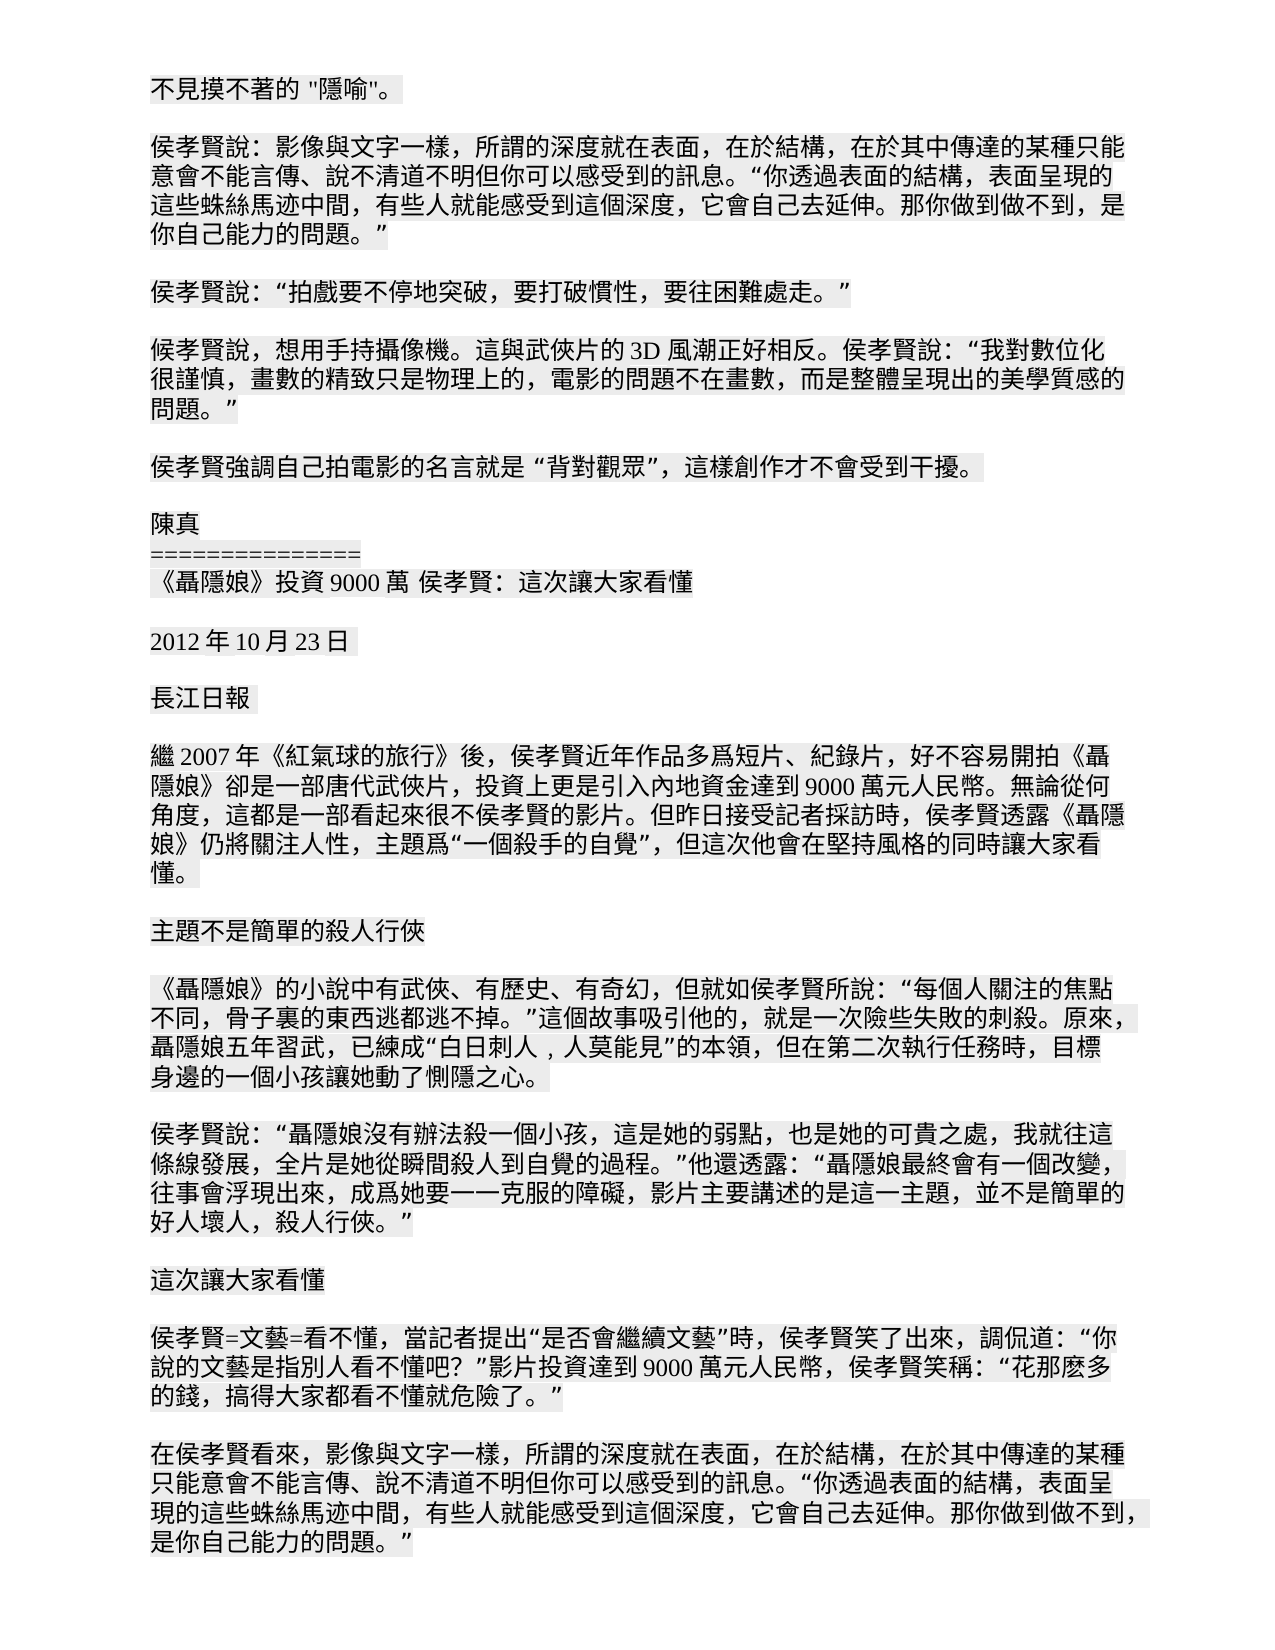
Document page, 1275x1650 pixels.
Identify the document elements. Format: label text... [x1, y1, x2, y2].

text 每個人表面言行的背後，有個隱喻，從中散發某種味道，決定了一個人究竟 "是" 什麼。維根斯坦說，不同隱喻之間的差異之巨大，往往超乎想像。 "說"，不重要，"做"，其實也不是很重要，"是"，才是生命的根本。一頭病獅，終究 "是" 一頭獅，牠只是病了老了，就算死了，也仍然是一頭獅；但一隻活力旺盛的貓，卻不會因為活力旺盛而變成獅。生命具有這樣一種氣味與屬性，各自有不同的天性與覓食方式。 這年頭，與其說豺狼當道，不如說蟑螂亂飛也許更貼近現實一些。小學時，曾有同學在我書桌裏放一隻死蟑螂，我嚇得奪門而出，不只衝出教室，而且還一路衝出學校大門，直到老師親自前來接駕，再三保證蟑螂已移除，我才願意回到課堂。只要有蟑螂在的地方我都不敢去，蟑螂實在很可怕，但牠畢竟是蟑螂。打蟑螂不是我們的工作。 一個黨外時的好朋友也是同學，來電感嘆台灣政治三十年來不但原地踏步，甚至開倒車；人渣當道，暴民橫行。他說，奮鬥三十年，難道只能眼睜睜看著一切努力白費？我只能勸他在30後面最少要再加一個0。我說，就連知識以及很多概念的成就與改變，也往往需要千百年光陰。 面對失敗與挫折，痛苦與冤屈確實非常難以忍受，但仍然還是杜斯妥也夫斯基那句老話：我只擔心我配不上我的痛苦。(我甚至擔心我究竟配不配得上我的話語？) 依稀記得達賴講過這樣的話，他說，有個人，為了某種信仰，承受許多痛苦；當他痛苦到幾乎無法忍受時就很想放棄，但他總是鼓勵自己說：我們平常為了溫飽，為了肉體的存活，不惜承受種種艱辛折磨；如今，為了更加艱鉅且重要的精神價值與信念，為了靈魂，難道不值得付出更大的痛苦代價？ 我不光是在講政治，而是講生活與生命的一切。我心裏始終有個天平，我知道，我若想要撐起另一頭珍貴事物的沉重，我就得跟它至少有著一樣的重量。你當然也可以挑一些輕薄之物，輕鬆又寫意，但什麼樣的物種，自然就會做出什麼樣的選擇；麻雀做麻雀該做的事，老鷹自然也有屬於老鷹的一份天命。對此我不曾見過一個例外。 人當然不可能永遠不疲憊不心寒不懷疑，但天平兩頭的 "匹配"，卻宛若數學定理般，無可置疑；困難之處在於你有沒有勇氣去挑起這份重量。 維根斯坦說，"思想" 這東西，你可以給他一個價碼，有些很廉價，有些很珍貴；他說，你想得到它，就得付出代價。這個代價是什麼呢？維根斯坦說，就是勇氣；你有多少勇氣，決定了你的思想有多少價值。 這年代，輕薄當道，猥瑣為王，諸如像維根斯坦這類 "沉重" 思維，大概已經跟不上時代，聽起來也許很迂腐，但相信它的人自然就會信。你 "是" 什麼，自然就會相信什麼不信什麼。我始終相信：今天，如果我們想要的東西卻還要不到，依舊難產，原地踏步，也許除了天意之外，那是因為我們的努力，我們的為人，都還不夠深沉厚重。 當然，我不是在講政治。台灣人很愛講政治，我也挺無奈。台灣人好像很 "關心" 別人在想什麼。侯孝賢說，他拍電影的祕訣是 "背對觀眾"，忘了觀眾的存在。在我看來，何止拍電影，凡事都一樣，你只要想你自己就好了，不用考慮觀眾。把自己想清楚了，其實也就等於想清楚了這個世界。 政治其實也一樣，想你自己就好，不用管觀眾怎麼想。再怎麼說，我們總不能老想著蟑螂吧，除非你想把自己和蟑螂擺在天平的兩端進行比賽。 我看底下侯孝賢一些話挺有道理，心有戚戚。我想我能懂得他背後的那個說不清講不明看不見摸不著的 "隱喻"。 侯孝賢說：影像與文字一樣，所謂的深度就在表面，在於結構，在於其中傳達的某種只能意會不能言傳、說不清道不明但你可以感受到的訊息。“你透過表面的結構，表面呈現的這些蛛絲馬迹中間，有些人就能感受到這個深度，它會自己去延伸。那你做到做不到，是你自己能力的問題。” 侯孝賢說：“拍戲要不停地突破，要打破慣性，要往困難處走。” 候孝賢說，想用手持攝像機。這與武俠片的3D 風潮正好相反。侯孝賢說：“我對數位化很謹慎，畫數的精致只是物理上的，電影的問題不在畫數，而是整體呈現出的美學質感的問題。” 侯孝賢強調自己拍電影的名言就是 “背對觀眾”，這樣創作才不會受到干擾。 陳真 =============== 《聶隱娘》投資9000萬 侯孝賢：這次讓大家看懂 2012年10月23日 長江日報 繼2007年《紅氣球的旅行》後，侯孝賢近年作品多爲短片、紀錄片，好不容易開拍《聶隱娘》卻是一部唐代武俠片，投資上更是引入內地資金達到9000萬元人民幣。無論從何角度，這都是一部看起來很不侯孝賢的影片。但昨日接受記者採訪時，侯孝賢透露《聶隱娘》仍將關注人性，主題爲“一個殺手的自覺”，但這次他會在堅持風格的同時讓大家看懂。 主題不是簡單的殺人行俠 《聶隱娘》的小說中有武俠、有歷史、有奇幻，但就如侯孝賢所說：“每個人關注的焦點不同，骨子裏的東西逃都逃不掉。”這個故事吸引他的，就是一次險些失敗的刺殺。原來，聶隱娘五年習武，已練成“白日刺人﹐人莫能見”的本領，但在第二次執行任務時，目標身邊的一個小孩讓她動了惻隱之心。 侯孝賢說：“聶隱娘沒有辦法殺一個小孩，這是她的弱點，也是她的可貴之處，我就往這條線發展，全片是她從瞬間殺人到自覺的過程。”他還透露：“聶隱娘最終會有一個改變，往事會浮現出來，成爲她要一一克服的障礙，影片主要講述的是這一主題，並不是簡單的好人壞人，殺人行俠。” 這次讓大家看懂 侯孝賢=文藝=看不懂，當記者提出“是否會繼續文藝”時，侯孝賢笑了出來，調侃道：“你說的文藝是指別人看不懂吧？”影片投資達到9000萬元人民幣，侯孝賢笑稱：“花那麽多的錢，搞得大家都看不懂就危險了。” 在侯孝賢看來，影像與文字一樣，所謂的深度就在表面，在於結構，在於其中傳達的某種只能意會不能言傳、說不清道不明但你可以感受到的訊息。“你透過表面的結構，表面呈現的這些蛛絲馬迹中間，有些人就能感受到這個深度，它會自己去延伸。那你做到做不到，是你自己能力的問題。” 想用手持攝像機 文藝片名導轉向武俠題材，看起來令人意外，侯孝賢卻稱：“拍戲要不停地突破，要打破慣性，要往困難處走。”這次拍攝《聶隱娘》，他本來想用手持攝像機、甚至二戰期間拍攝新聞的發條式攝像機，“平時拍戲總是一大堆器材在那擺來擺去，框景取景，這些設備可以拿起來就拍，對攝影師來講是一個直覺，直覺可以改變你以往拍片的調性，我就是用這些方式來不停地實驗跟調整。” 想用手持攝像機？這與武俠片的3D 風潮正好相反，侯孝賢說：“我對數位化很謹慎，畫數的精致只是物理上的，電影的問題不在畫數，而是整體呈現出的美學質感的問題。” =============== 侯孝賢拍武俠片《聶隱娘》 舒淇張震成敵手 中國網 china.com.cn 時間： 2007-10-10 侯孝賢表示，自己非常愛看武俠小説，以前沒拍武俠片是因為技術手段無法實現小説中的很多想像，而隨著電影技術的發展，自己也有了信心來圓這份武俠情結。 第一次拍攝古裝武俠大片，侯孝賢強調自己在動作設計方面更傾向於實打，電腦特效只是輔助，不會過多使用。他認為實拍越多機會越多，虛擬特效反而耗費時間，如果把影片拍成《超人》那樣就沒有任何意義。要造就一部成功的武俠電影，選擇一個優秀的動作指導無疑是至關重要的，不過侯孝賢目前還未選定動作指導方面的合作夥伴，他認為首要任務還是先設計好影片的武俠情境。 在發佈會的提問環節，有人指出，近來中國的許多古裝武俠大片儘管擁有豪華的明星陣容，絢麗的色彩，結果卻拍出一個很奇怪的東西；很多內地有名的導演都開始嘗試拍武俠片，而內地觀眾在某種程度上也産生了審美疲勞的心理，那麼侯孝賢的《聶隱娘》會有什麼不一樣的地方來吸引觀眾呢？ 對此，侯孝賢顯得有備而來，他強調自己拍電影的名言就是“背對觀眾”，這樣創作才不會受到干擾。 [150, 75, 1125, 1557]
